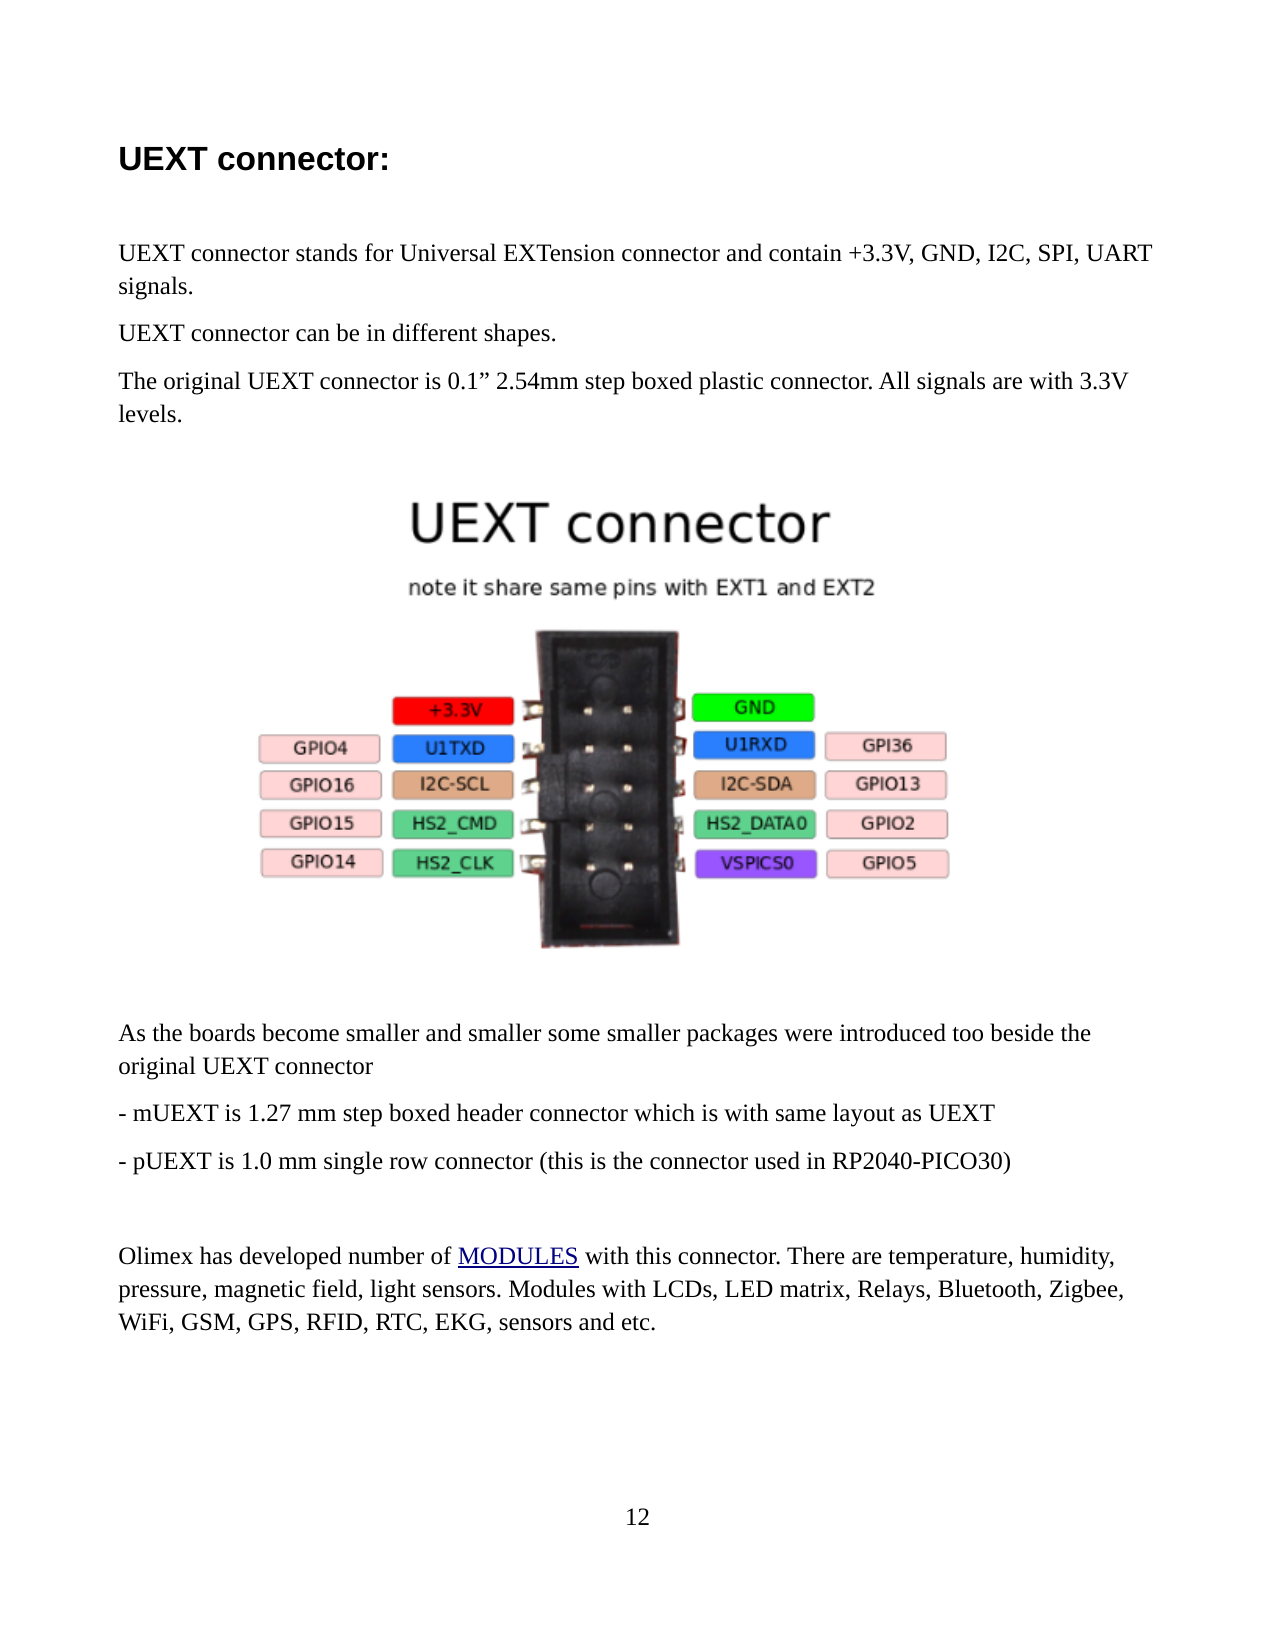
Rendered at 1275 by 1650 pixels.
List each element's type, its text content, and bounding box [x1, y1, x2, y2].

text - mUEXT is 1.27 mm step boxed header connector which is with same layout as UEXT [118, 1098, 1157, 1127]
text Olimex has developed number of MODULES with this connector. There are temperature, humidity, pressure, magnetic field, light sensors. Modules with LCDs, LED matrix, Relays, Bluetooth, Zigbee, WiFi, GSM, GPS, RFID, RTC, EKG, sensors and etc. [118, 1241, 1157, 1336]
text The original UEXT connector is 0.1” 2.54mm step boxed plastic connector. All signals are with 3.3V levels. [118, 366, 1157, 428]
subtitle UEXT connector: [118, 139, 1157, 178]
text - pUEXT is 1.0 mm single row connector (this is the connector used in RP2040-PICO30) [118, 1146, 1157, 1175]
text As the boards become smaller and smaller some smaller packages were introduced too beside the original UEXT connector [118, 1018, 1157, 1079]
text UEXT connector stands for Universal EXTension connector and contain +3.3V, GND, I2C, SPI, UART signals. [118, 238, 1157, 299]
picture [240, 472, 986, 966]
text UEXT connector can be in different shapes. [118, 318, 1157, 347]
